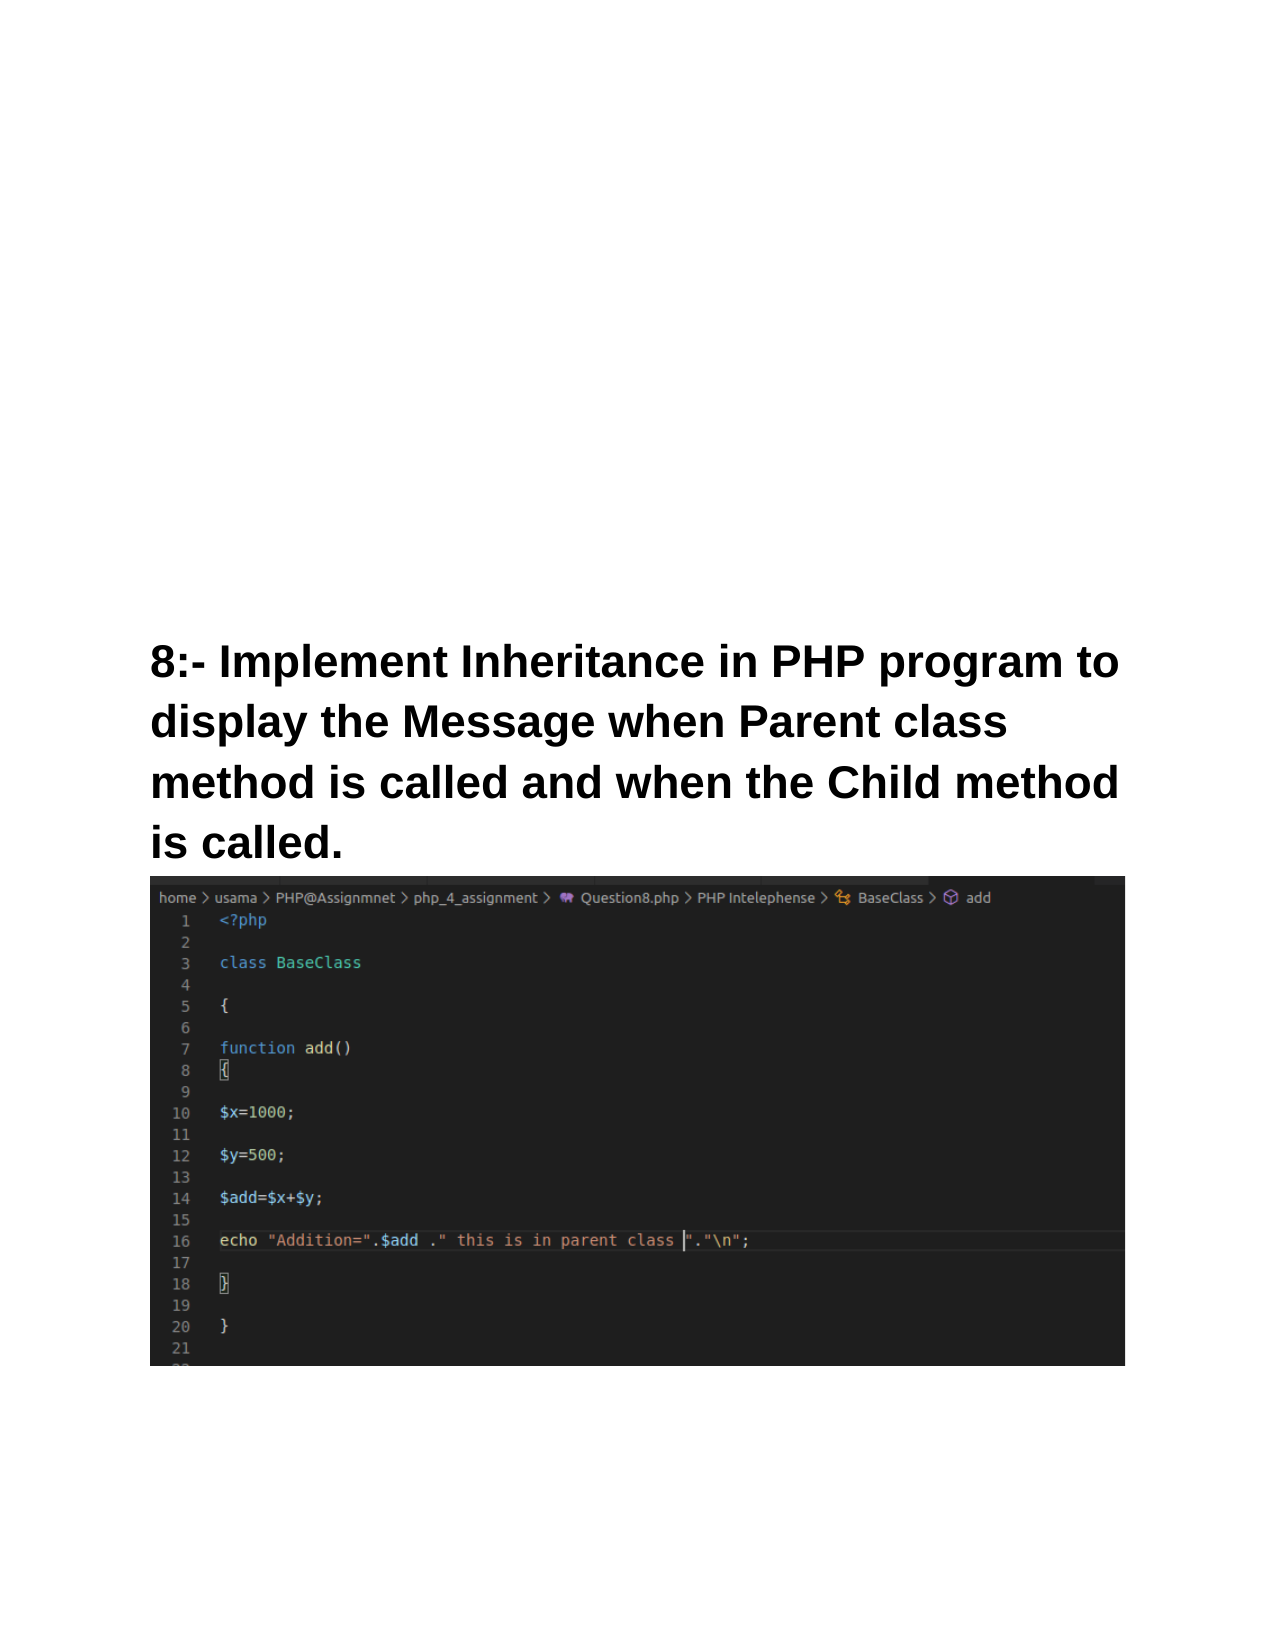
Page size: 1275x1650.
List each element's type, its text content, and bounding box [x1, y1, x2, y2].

text 8:- Implement Inheritance in PHP program to display the Message when Parent class method is called and when the Child method is called. [150, 634, 1125, 868]
picture [150, 876, 1125, 1366]
